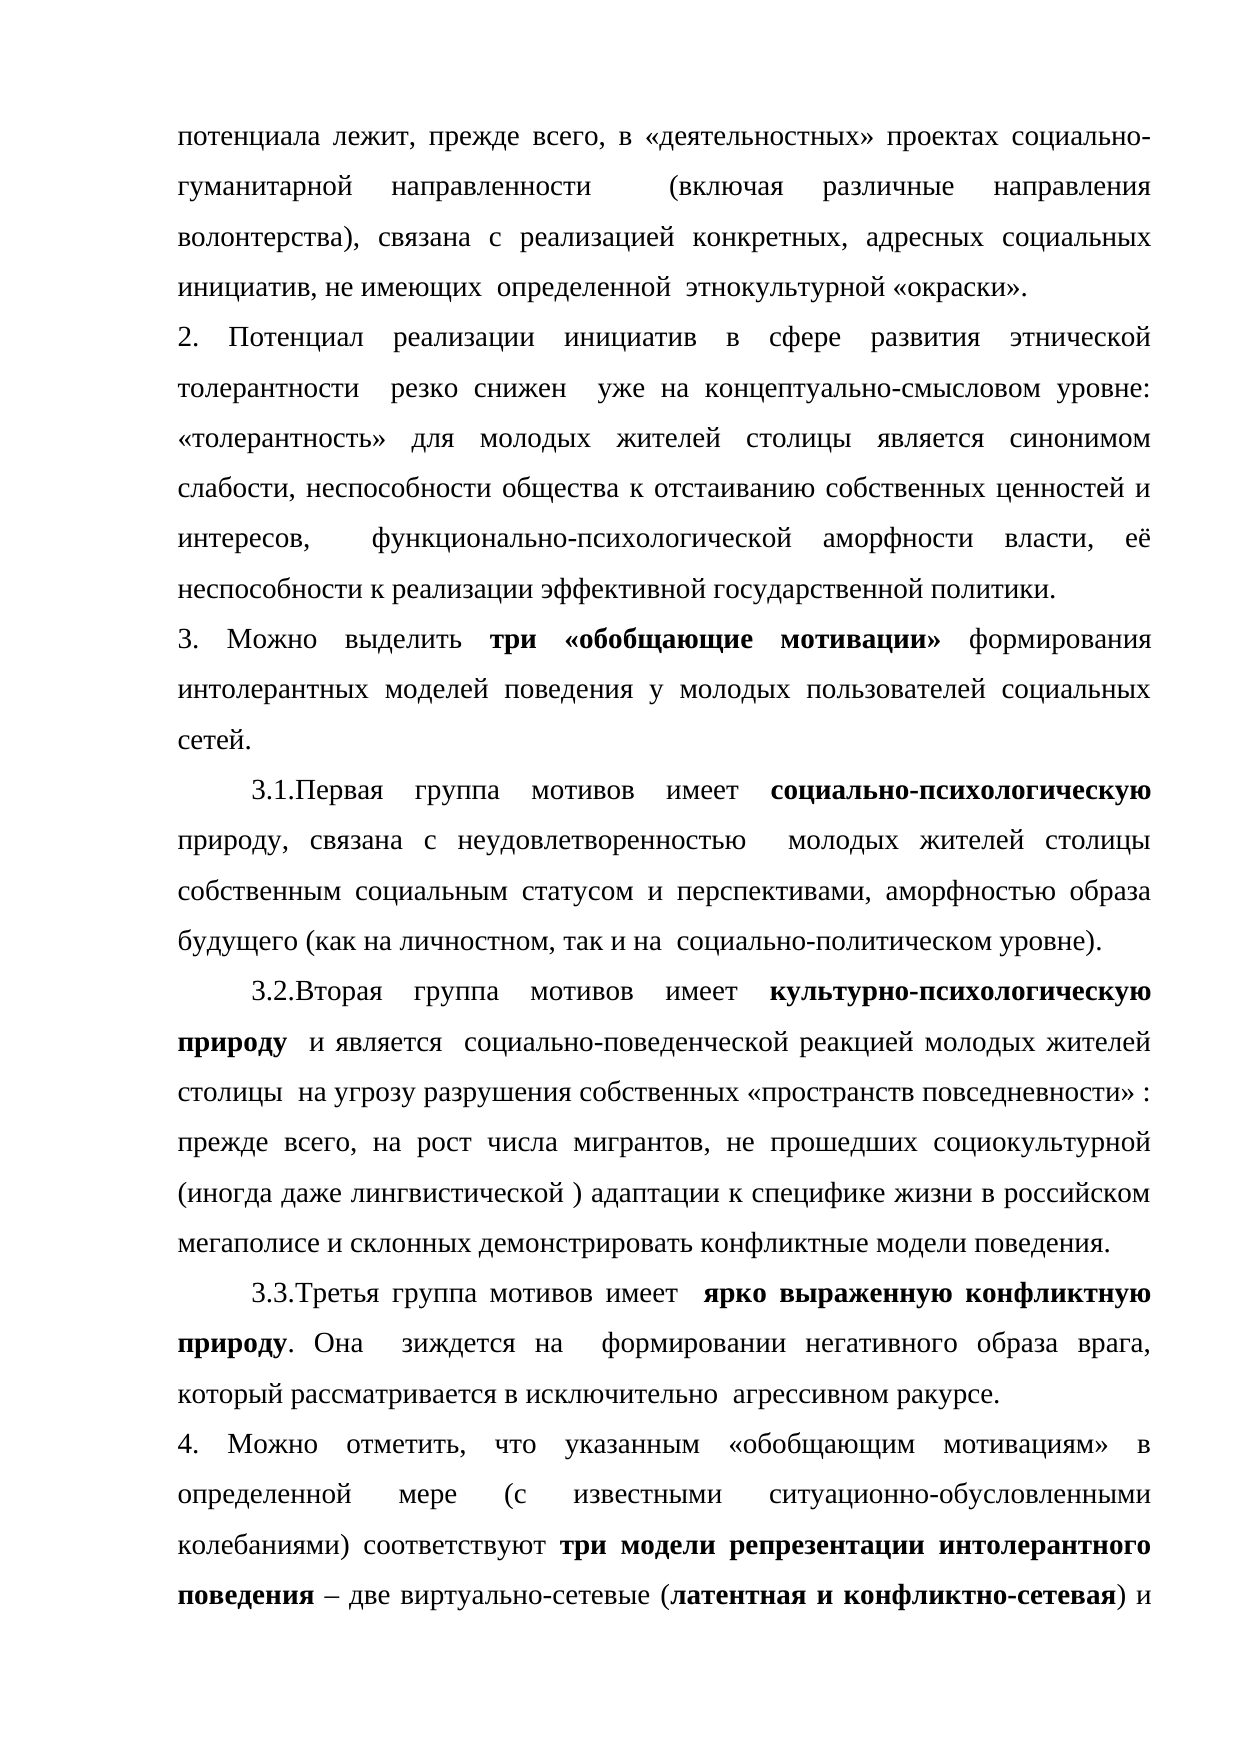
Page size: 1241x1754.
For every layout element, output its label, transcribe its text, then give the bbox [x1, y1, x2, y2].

text 3.3.Третья группа мотивов имеет ярко выраженную конфликтную природу. Она зиждется на формировании негативного образа врага, который рассматривается в исключительно агрессивном ракурсе. [177, 1275, 1152, 1409]
text потенциала лежит, прежде всего, в «деятельностных» проектах социально-гуманитарной направленности (включая различные направления волонтерства), связана с реализацией конкретных, адресных социальных инициатив, не имеющих определенной этнокультурной «окраски». [177, 118, 1152, 303]
text 3.2.Вторая группа мотивов имеет культурно-психологическую природу и является социально-поведенческой реакцией молодых жителей столицы на угрозу разрушения собственных «пространств повседневности» : прежде всего, на рост числа мигрантов, не прошедших социокультурной (иногда даже лингвистической ) адаптации к специфике жизни в российском мегаполисе и склонных демонстрировать конфликтные модели поведения. [177, 973, 1152, 1258]
text 2. Потенциал реализации инициатив в сфере развития этнической толерантности резко снижен уже на концептуально-смысловом уровне: «толерантность» для молодых жителей столицы является синонимом слабости, неспособности общества к отстаиванию собственных ценностей и интересов, функционально-психологической аморфности власти, её неспособности к реализации эффективной государственной политики. [177, 319, 1152, 604]
text 3.1.Первая группа мотивов имеет социально-психологическую природу, связана с неудовлетворенностью молодых жителей столицы собственным социальным статусом и перспективами, аморфностью образа будущего (как на личностном, так и на социально-политическом уровне). [177, 772, 1152, 957]
text 3. Можно выделить три «обобщающие мотивации» формирования интолерантных моделей поведения у молодых пользователей социальных сетей. [177, 621, 1152, 755]
text 4. Можно отметить, что указанным «обобщающим мотивациям» в определенной мере (с известными ситуационно-обусловленными колебаниями) соответствуют три модели репрезентации интолерантного поведения – две виртуально-сетевые (латентная и конфликтно-сетевая) и [177, 1426, 1152, 1611]
